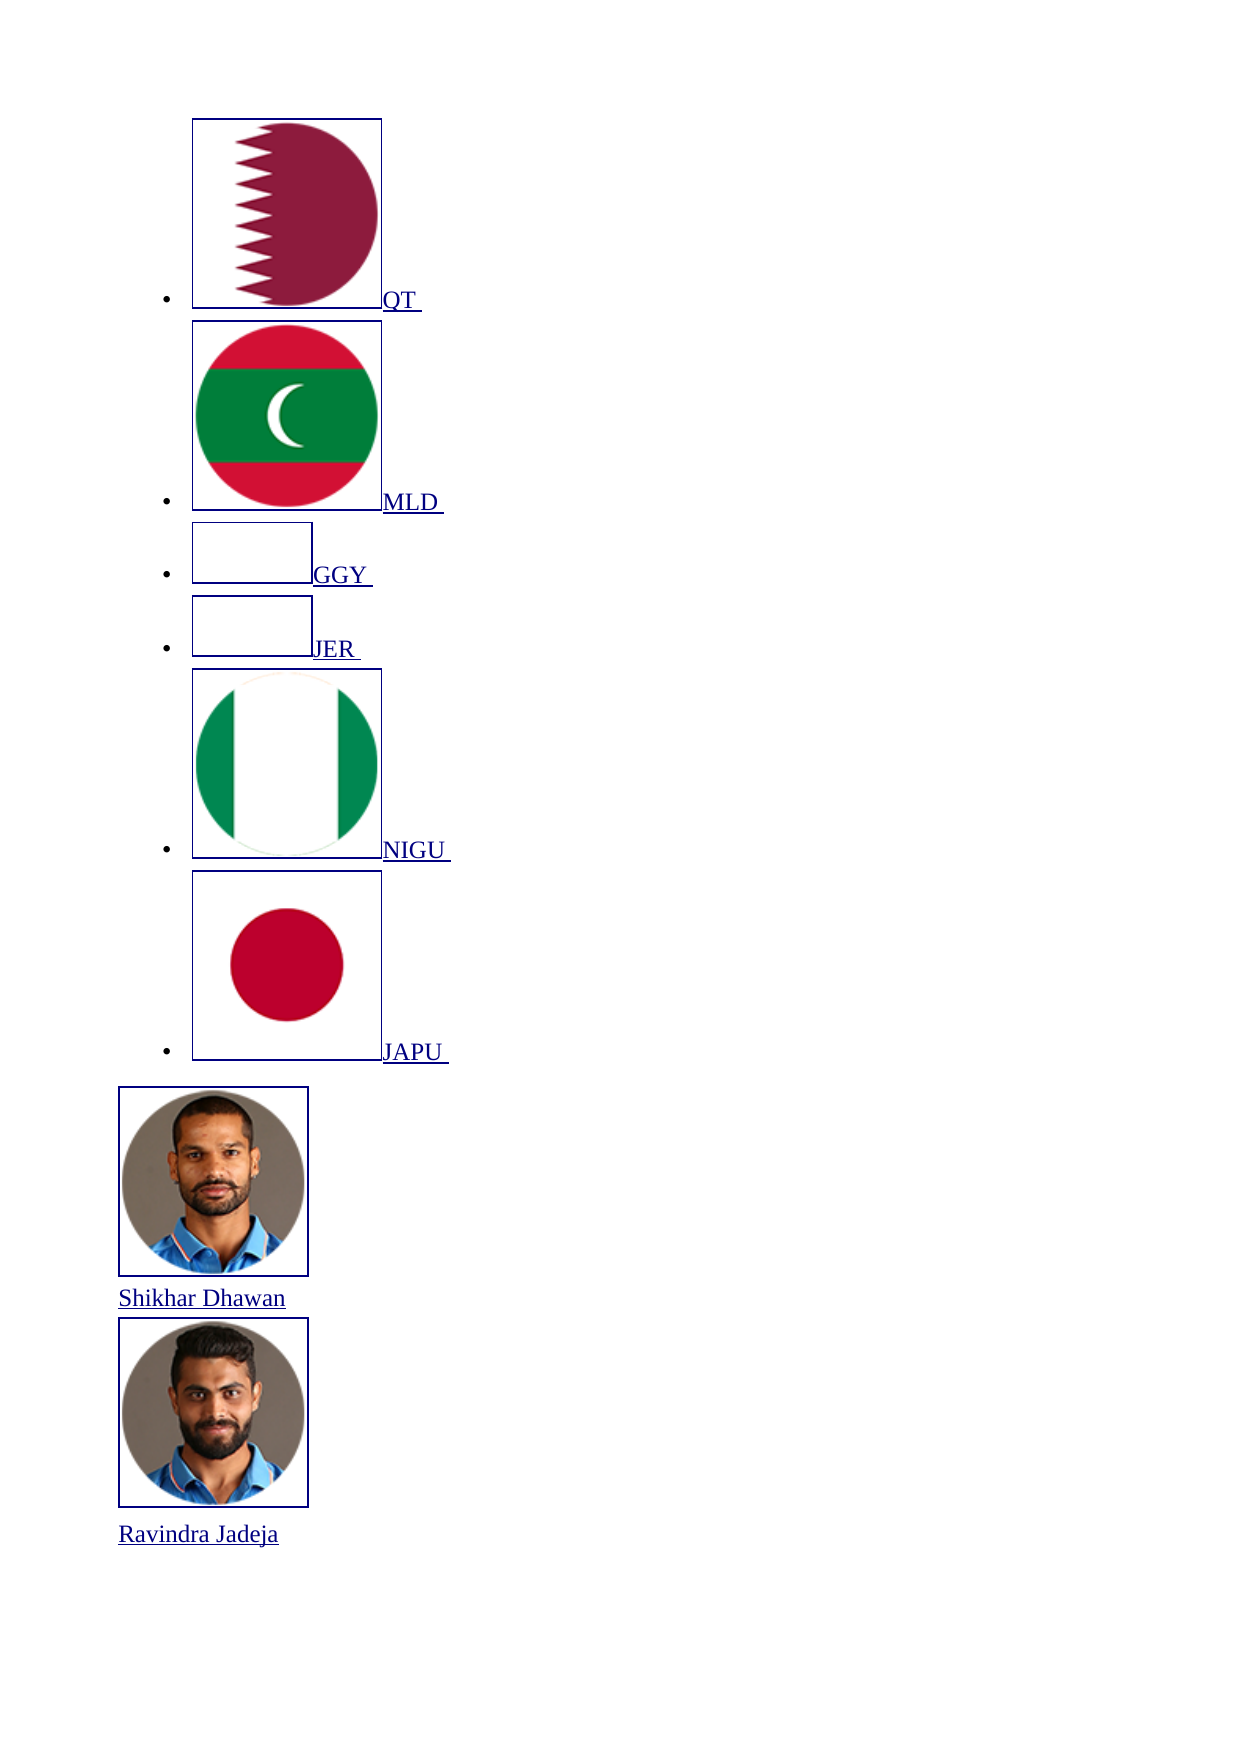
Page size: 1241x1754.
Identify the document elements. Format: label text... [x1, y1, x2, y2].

picture [193, 120, 381, 307]
picture [120, 1088, 307, 1275]
picture [193, 670, 381, 857]
list MLD [162, 320, 1122, 516]
picture [120, 1319, 307, 1506]
text Ravindra Jadeja [118, 1519, 1122, 1548]
list JAPU [162, 870, 1122, 1066]
list JER [162, 595, 1122, 662]
list QT [162, 118, 1122, 314]
text Shikhar Dhawan [118, 1283, 1122, 1311]
list NIGU [162, 668, 1122, 864]
picture [193, 872, 381, 1059]
list GGY [162, 522, 1122, 589]
picture [193, 322, 381, 509]
